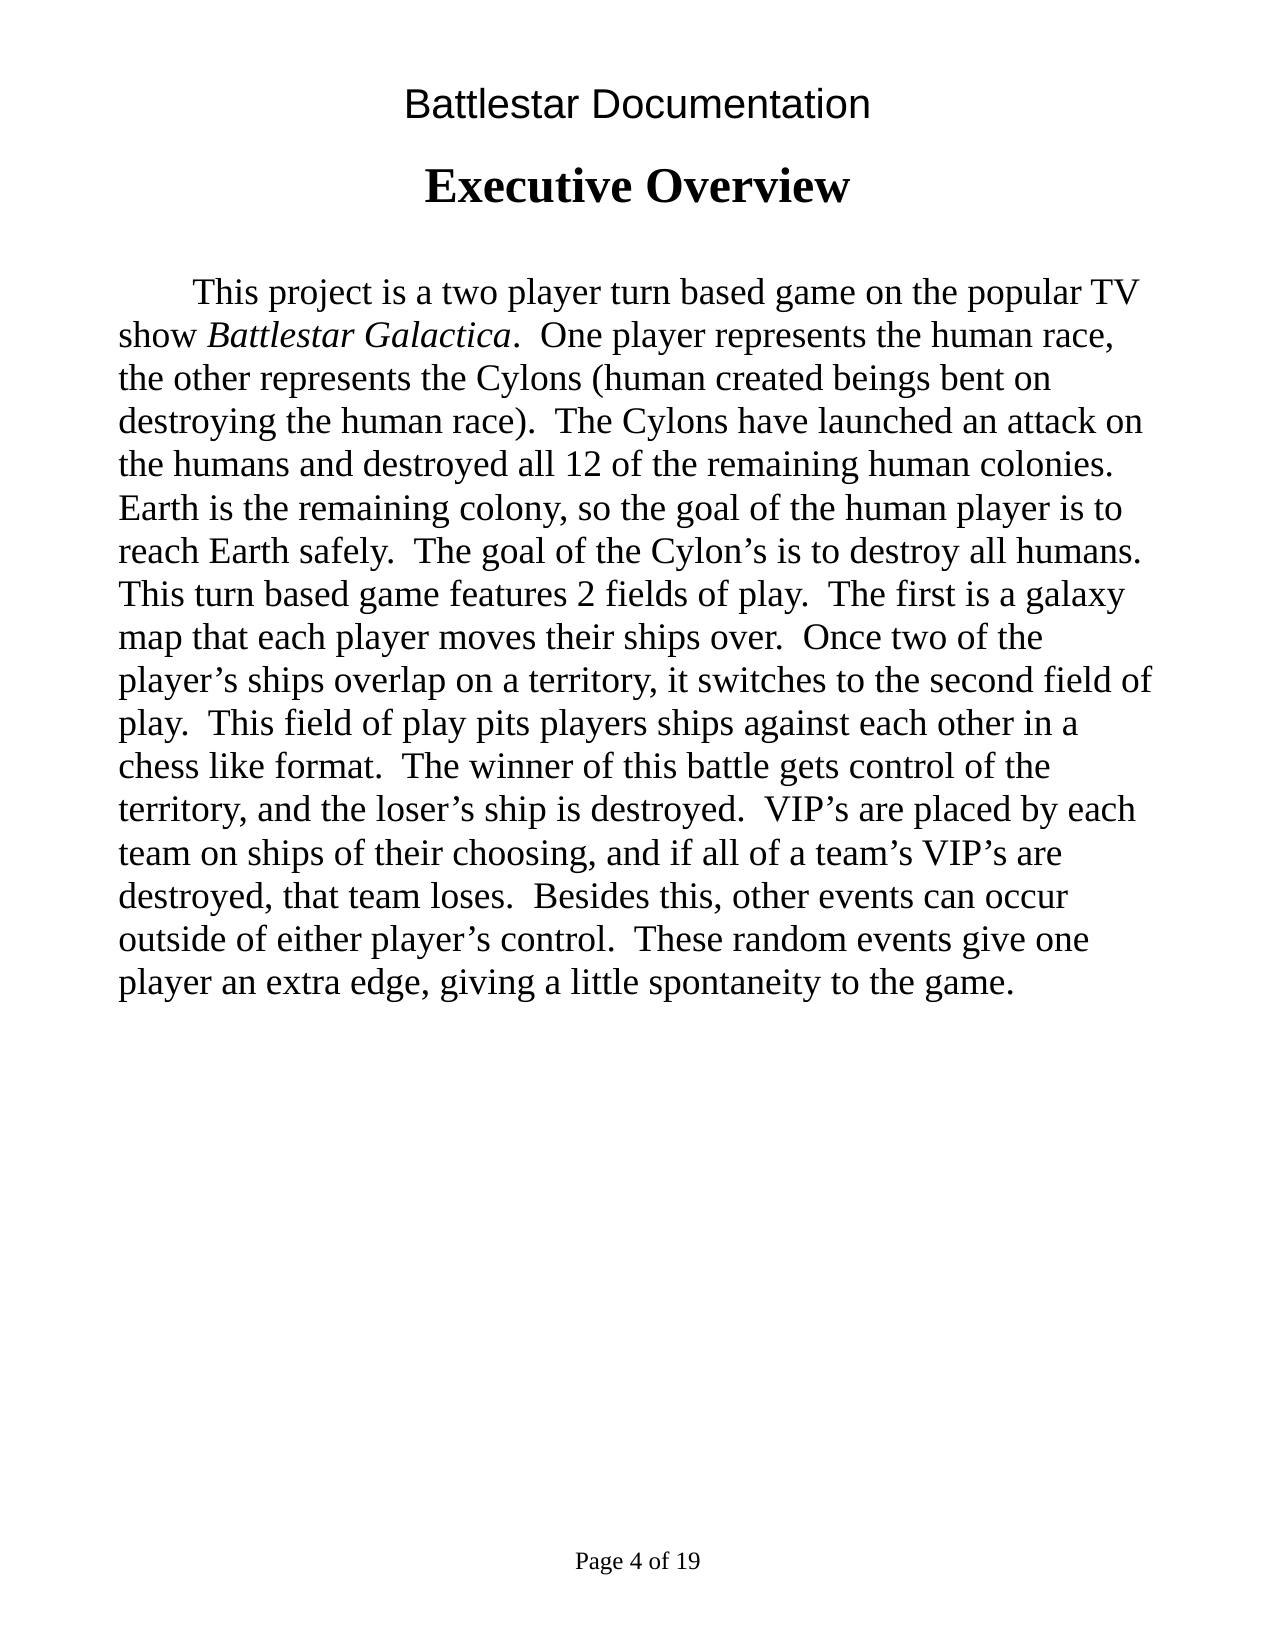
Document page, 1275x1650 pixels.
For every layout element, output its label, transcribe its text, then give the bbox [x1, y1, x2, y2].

subtitle Executive Overview [118, 156, 1157, 214]
text This project is a two player turn based game on the popular TV show Battlestar Galactica. One player represents the human race, the other represents the Cylons (human created beings bent on destroying the human race). The Cylons have launched an attack on the humans and destroyed all 12 of the remaining human colonies. Earth is the remaining colony, so the goal of the human player is to reach Earth safely. The goal of the Cylon’s is to destroy all humans. This turn based game features 2 fields of play. The first is a galaxy map that each player moves their ships over. Once two of the player’s ships overlap on a territory, it switches to the second field of play. This field of play pits players ships against each other in a chess like format. The winner of this battle gets control of the territory, and the loser’s ship is destroyed. VIP’s are placed by each team on ships of their choosing, and if all of a team’s VIP’s are destroyed, that team loses. Besides this, other events can occur outside of either player’s control. These random events give one player an extra edge, giving a little spontaneity to the game. [118, 269, 1157, 1002]
